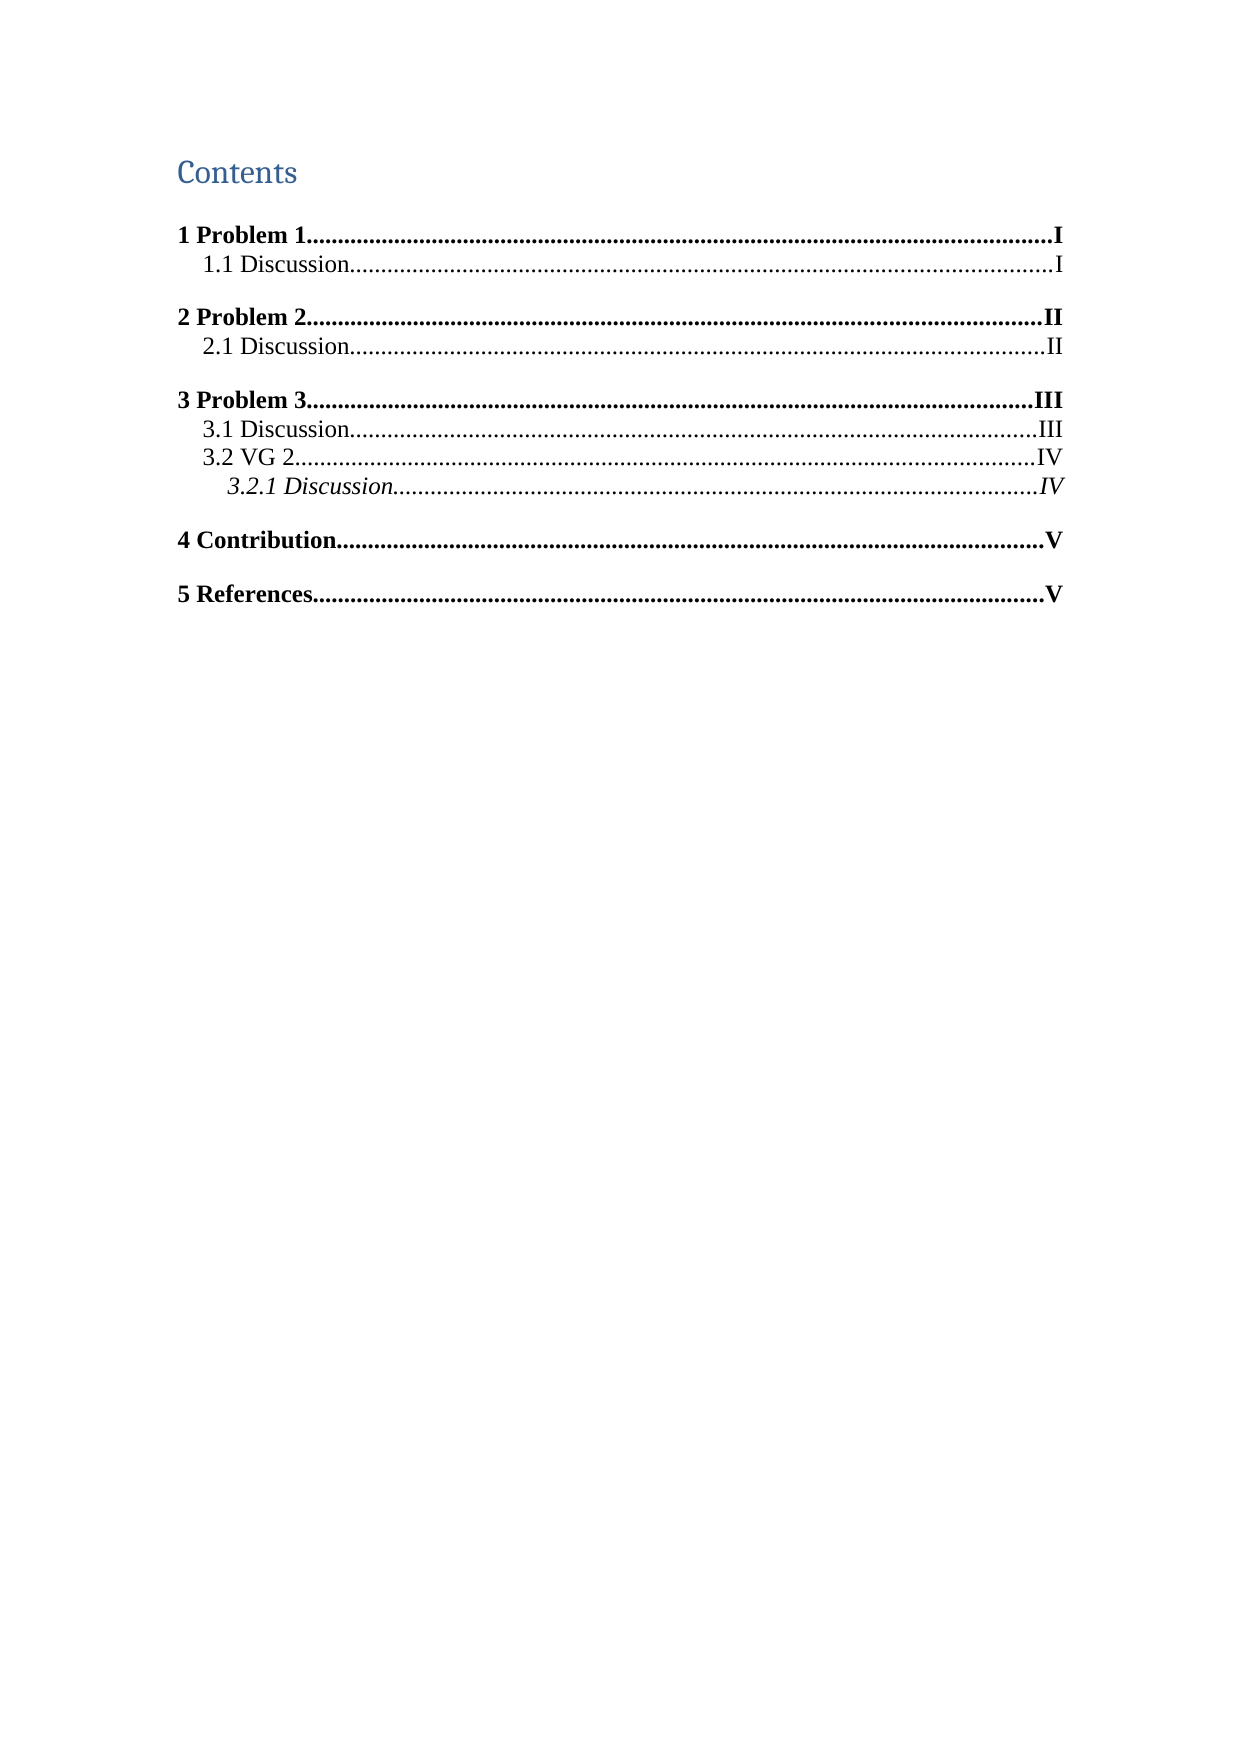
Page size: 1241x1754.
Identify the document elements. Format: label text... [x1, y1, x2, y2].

text 2 Problem 2 II [177, 302, 1063, 331]
text 3 Problem 3 III [177, 385, 1063, 414]
text 3.2.1 Discussion IV [227, 471, 1063, 500]
subtitle Contents [177, 153, 1063, 192]
text 2.1 Discussion II [202, 331, 1063, 360]
text 5 References V [177, 579, 1063, 607]
text 1 Problem 1 I [177, 220, 1063, 249]
text 4 Contribution V [177, 525, 1063, 554]
text 1.1 Discussion I [202, 249, 1063, 277]
text 3.1 Discussion III [202, 414, 1063, 442]
text 3.2 VG 2 IV [202, 442, 1063, 471]
